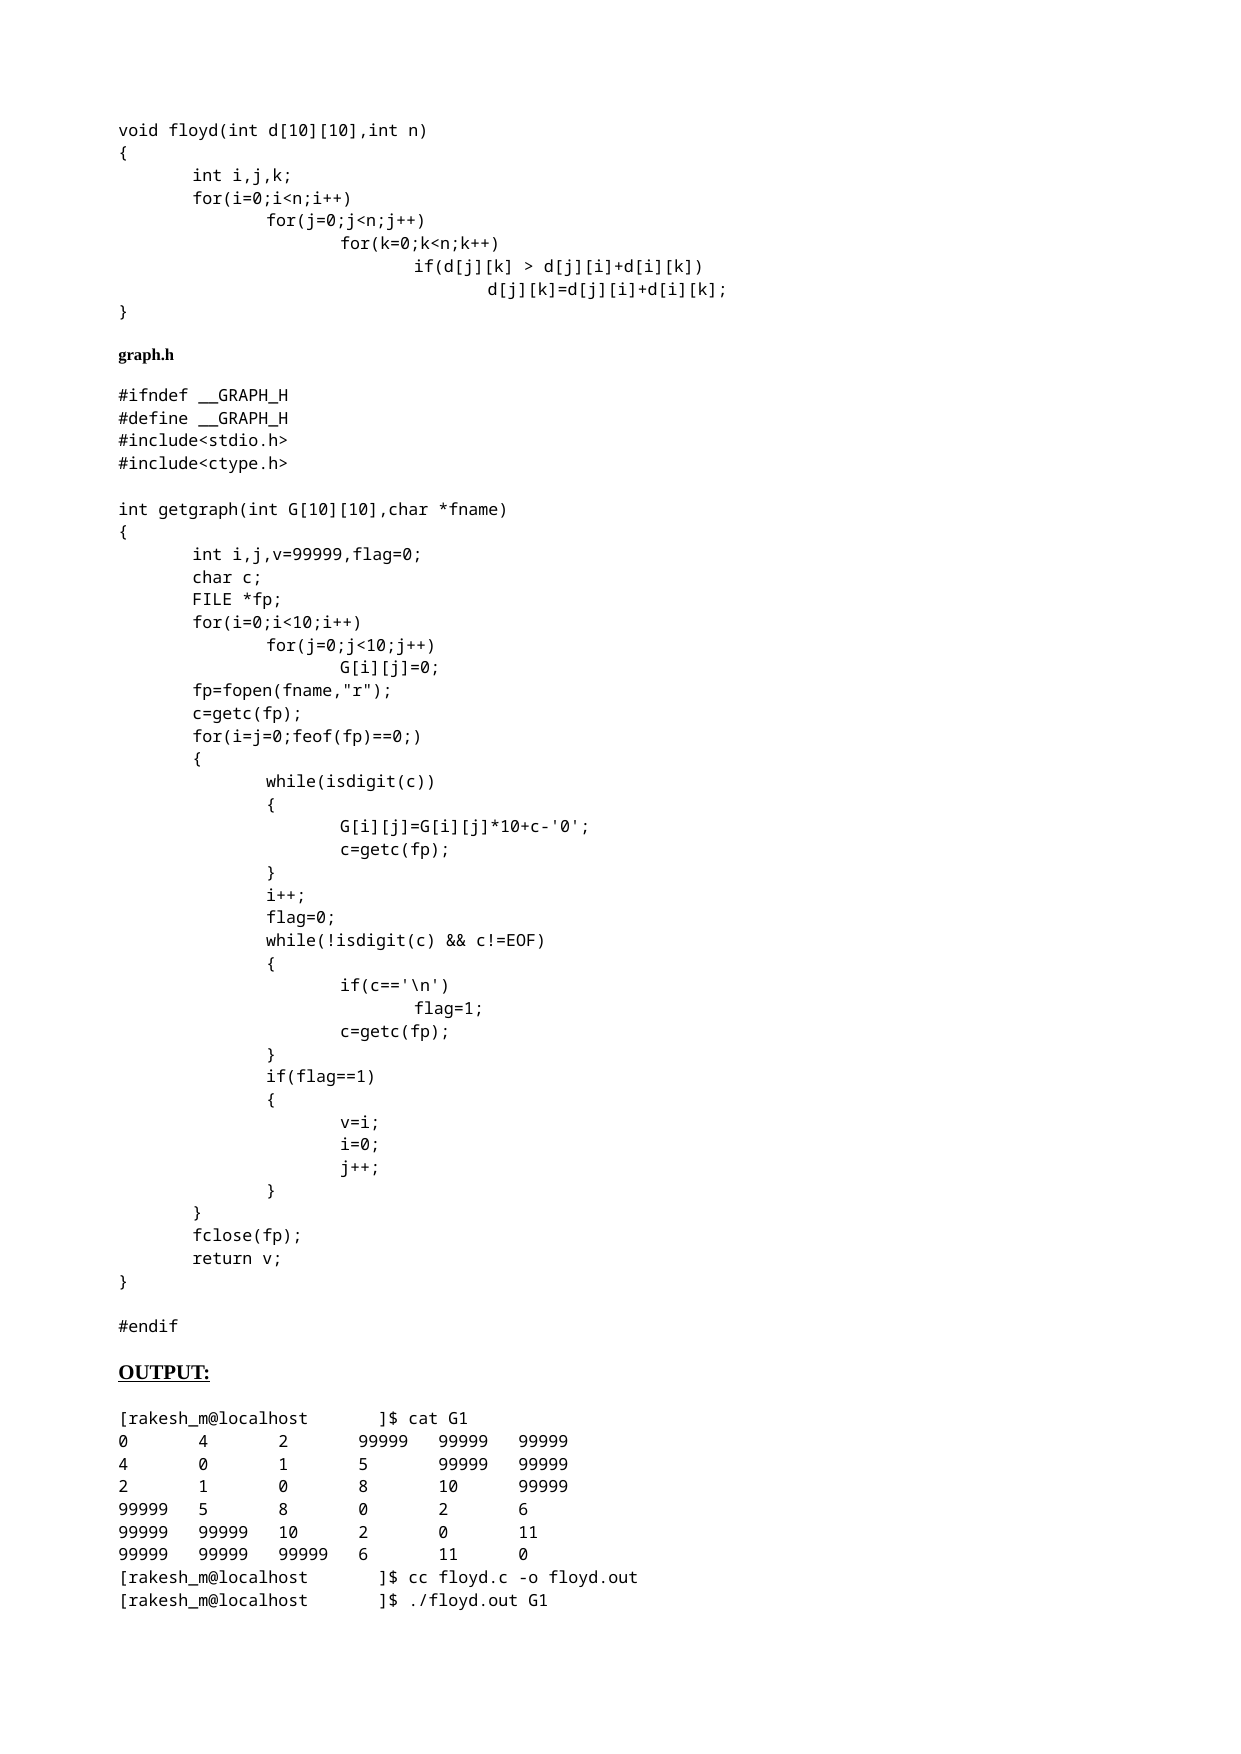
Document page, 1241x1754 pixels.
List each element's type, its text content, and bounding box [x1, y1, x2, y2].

text #include<stdio.h> [118, 429, 1122, 452]
text [rakesh_m@localhost ]$ ./floyd.out G1 [118, 1588, 1122, 1611]
text fp=fopen(fname,"r"); [118, 679, 1122, 701]
text graph.h [118, 345, 1122, 364]
text #define __GRAPH_H [118, 406, 1122, 429]
text } [118, 860, 1122, 883]
text #ifndef __GRAPH_H [118, 383, 1122, 406]
text { [118, 141, 1122, 163]
text FILE *fp; [118, 588, 1122, 611]
text G[i][j]=G[i][j]*10+c-'0'; [118, 815, 1122, 838]
text 99999 5 8 0 2 6 [118, 1498, 1122, 1520]
text j++; [118, 1156, 1122, 1178]
text void floyd(int d[10][10],int n) [118, 118, 1122, 141]
text } [118, 300, 1122, 322]
text G[i][j]=0; [118, 656, 1122, 679]
text 2 1 0 8 10 99999 [118, 1475, 1122, 1498]
text for(j=0;j<10;j++) [118, 633, 1122, 656]
text 99999 99999 99999 6 11 0 [118, 1543, 1122, 1566]
text } [118, 1042, 1122, 1065]
text { [118, 792, 1122, 815]
text } [118, 1201, 1122, 1224]
text i++; [118, 883, 1122, 906]
text for(i=j=0;feof(fp)==0;) [118, 724, 1122, 747]
text for(j=0;j<n;j++) [118, 209, 1122, 232]
text i=0; [118, 1133, 1122, 1156]
text [rakesh_m@localhost ]$ cc floyd.c -o floyd.out [118, 1566, 1122, 1588]
text int i,j,v=99999,flag=0; [118, 542, 1122, 565]
text { [118, 1087, 1122, 1110]
text return v; [118, 1246, 1122, 1269]
text for(i=0;i<n;i++) [118, 186, 1122, 209]
text char c; [118, 565, 1122, 588]
text #include<ctype.h> [118, 452, 1122, 474]
text } [118, 1178, 1122, 1201]
text while(isdigit(c)) [118, 769, 1122, 792]
text { [118, 951, 1122, 974]
text fclose(fp); [118, 1224, 1122, 1246]
text c=getc(fp); [118, 1019, 1122, 1042]
text } [118, 1269, 1122, 1292]
text if(c=='\n') [118, 974, 1122, 997]
text if(flag==1) [118, 1065, 1122, 1087]
text [rakesh_m@localhost ]$ cat G1 [118, 1407, 1122, 1429]
text 4 0 1 5 99999 99999 [118, 1452, 1122, 1475]
text c=getc(fp); [118, 838, 1122, 860]
text 0 4 2 99999 99999 99999 [118, 1429, 1122, 1452]
text for(i=0;i<10;i++) [118, 611, 1122, 633]
text { [118, 520, 1122, 542]
text c=getc(fp); [118, 701, 1122, 724]
text for(k=0;k<n;k++) [118, 232, 1122, 254]
text int i,j,k; [118, 163, 1122, 186]
text v=i; [118, 1110, 1122, 1133]
text int getgraph(int G[10][10],char *fname) [118, 497, 1122, 520]
text if(d[j][k] > d[j][i]+d[i][k]) [118, 254, 1122, 277]
text { [118, 747, 1122, 769]
text d[j][k]=d[j][i]+d[i][k]; [118, 277, 1122, 300]
text 99999 99999 10 2 0 11 [118, 1520, 1122, 1543]
text while(!isdigit(c) && c!=EOF) [118, 928, 1122, 951]
text #endif [118, 1314, 1122, 1337]
text flag=1; [118, 997, 1122, 1019]
text OUTPUT: [118, 1360, 1122, 1384]
text flag=0; [118, 906, 1122, 928]
